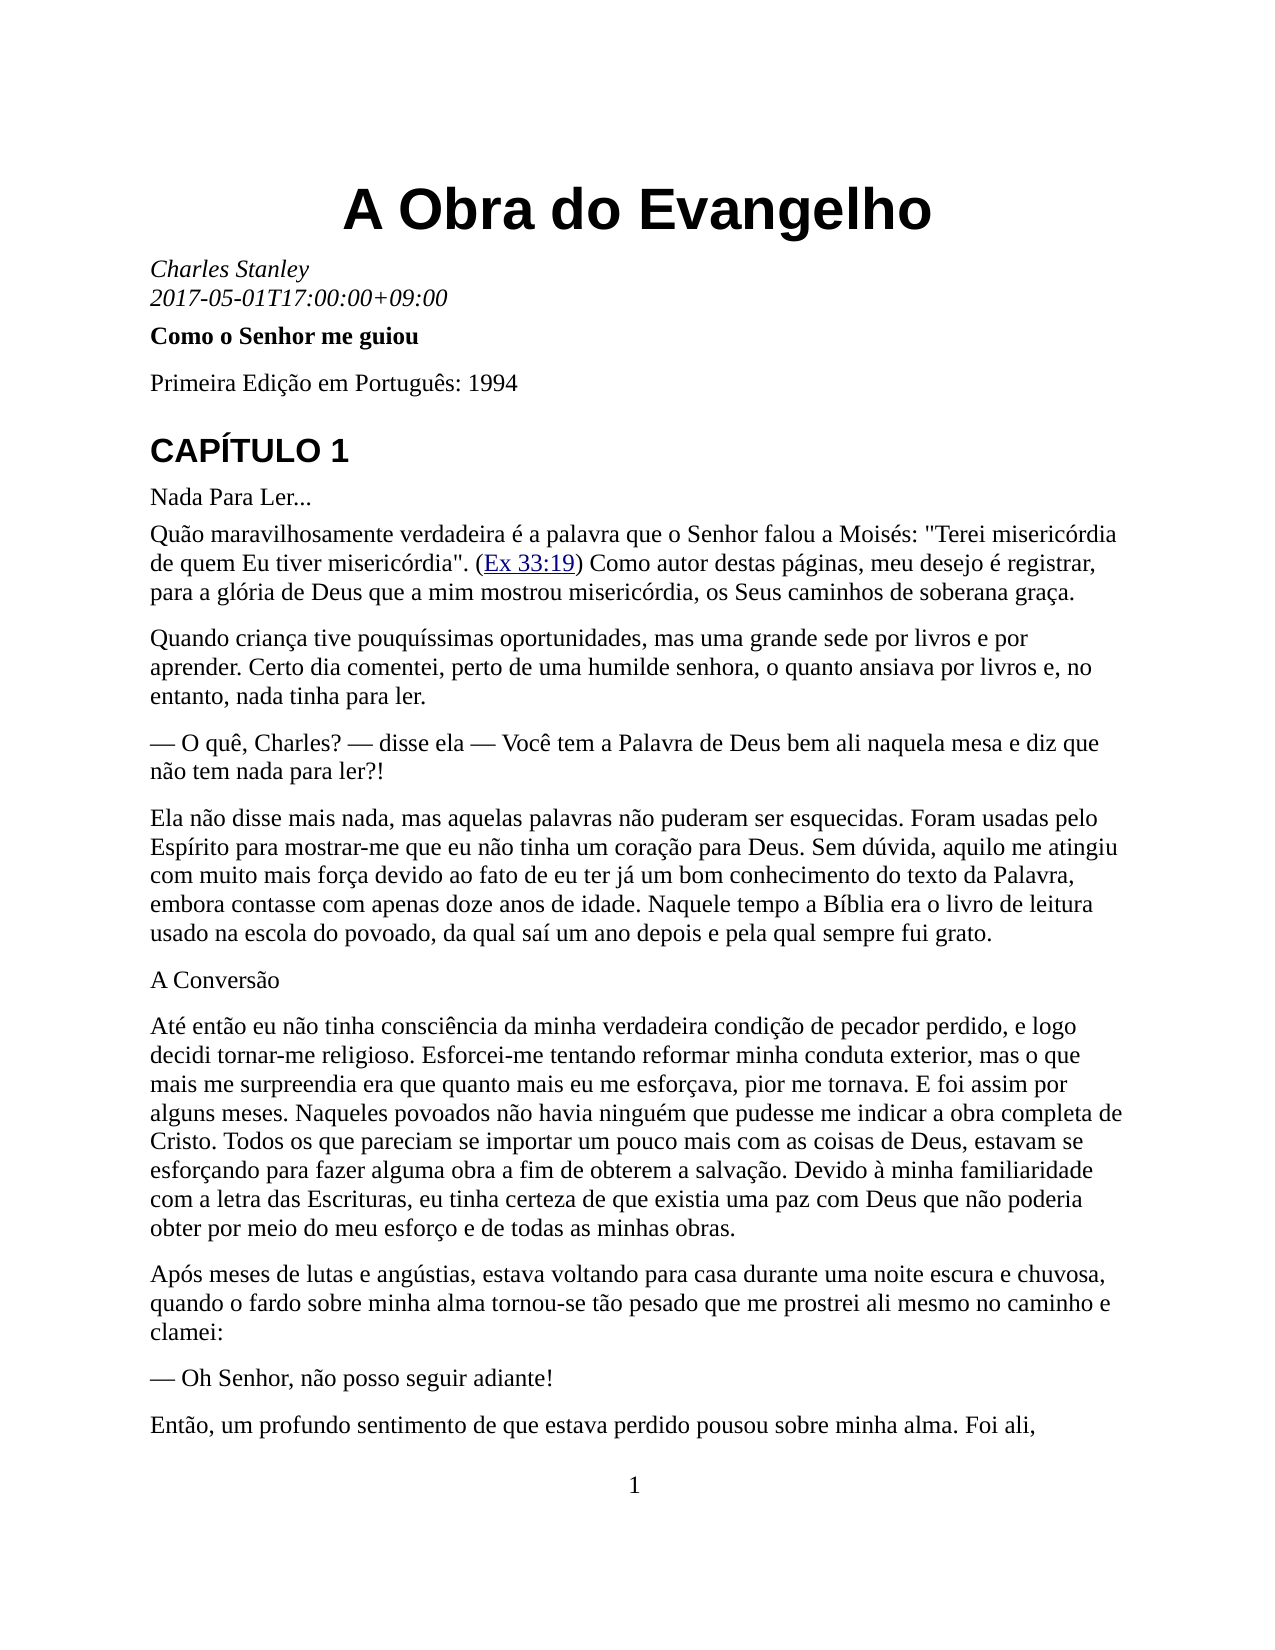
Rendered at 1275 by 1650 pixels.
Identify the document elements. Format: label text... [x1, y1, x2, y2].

text Após meses de lutas e angústias, estava voltando para casa durante uma noite escura e chuvosa, quando o fardo sobre minha alma tornou-se tão pesado que me prostrei ali mesmo no caminho e clamei: [150, 1259, 1125, 1346]
text Quão maravilhosamente verdadeira é a palavra que o Senhor falou a Moisés: "Terei misericórdia de quem Eu tiver misericórdia". (Ex 33:19) Como autor destas páginas, meu desejo é registrar, para a glória de Deus que a mim mostrou misericórdia, os Seus caminhos de soberana graça. [150, 519, 1125, 606]
text Quando criança tive pouquíssimas oportunidades, mas uma grande sede por livros e por aprender. Certo dia comentei, perto de uma humilde senhora, o quanto ansiava por livros e, no entanto, nada tinha para ler. [150, 623, 1125, 710]
text Primeira Edição em Português: 1994 [150, 368, 1125, 396]
subtitle CAPÍTULO 1 [150, 430, 1125, 469]
text — O quê, Charles? — disse ela — Você tem a Palavra de Deus bem ali naquela mesa e diz que não tem nada para ler?! [150, 728, 1125, 785]
text Nada Para Ler... [150, 482, 1125, 510]
text Ela não disse mais nada, mas aquelas palavras não puderam ser esquecidas. Foram usadas pelo Espírito para mostrar-me que eu não tinha um coração para Deus. Sem dúvida, aquilo me atingiu com muito mais força devido ao fato de eu ter já um bom conhecimento do texto da Palavra, embora contasse com apenas doze anos de idade. Naquele tempo a Bíblia era o livro de leitura usado na escola do povoado, da qual saí um ano depois e pela qual sempre fui grato. [150, 803, 1125, 947]
text Charles Stanley [150, 254, 1125, 283]
text 2017-05-01T17:00:00+09:00 [150, 283, 1125, 312]
text Como o Senhor me guiou [150, 321, 1125, 350]
text — Oh Senhor, não posso seguir adiante! [150, 1363, 1125, 1392]
title A Obra do Evangelho [150, 175, 1125, 242]
text A Conversão [150, 965, 1125, 993]
text Então, um profundo sentimento de que estava perdido pousou sobre minha alma. Foi ali, [150, 1410, 1125, 1439]
text Até então eu não tinha consciência da minha verdadeira condição de pecador perdido, e logo decidi tornar-me religioso. Esforcei-me tentando reformar minha conduta exterior, mas o que mais me surpreendia era que quanto mais eu me esforçava, pior me tornava. E foi assim por alguns meses. Naqueles povoados não havia ninguém que pudesse me indicar a obra completa de Cristo. Todos os que pareciam se importar um pouco mais com as coisas de Deus, estavam se esforçando para fazer alguma obra a fim de obterem a salvação. Devido à minha familiaridade com a letra das Escrituras, eu tinha certeza de que existia uma paz com Deus que não poderia obter por meio do meu esforço e de todas as minhas obras. [150, 1011, 1125, 1241]
